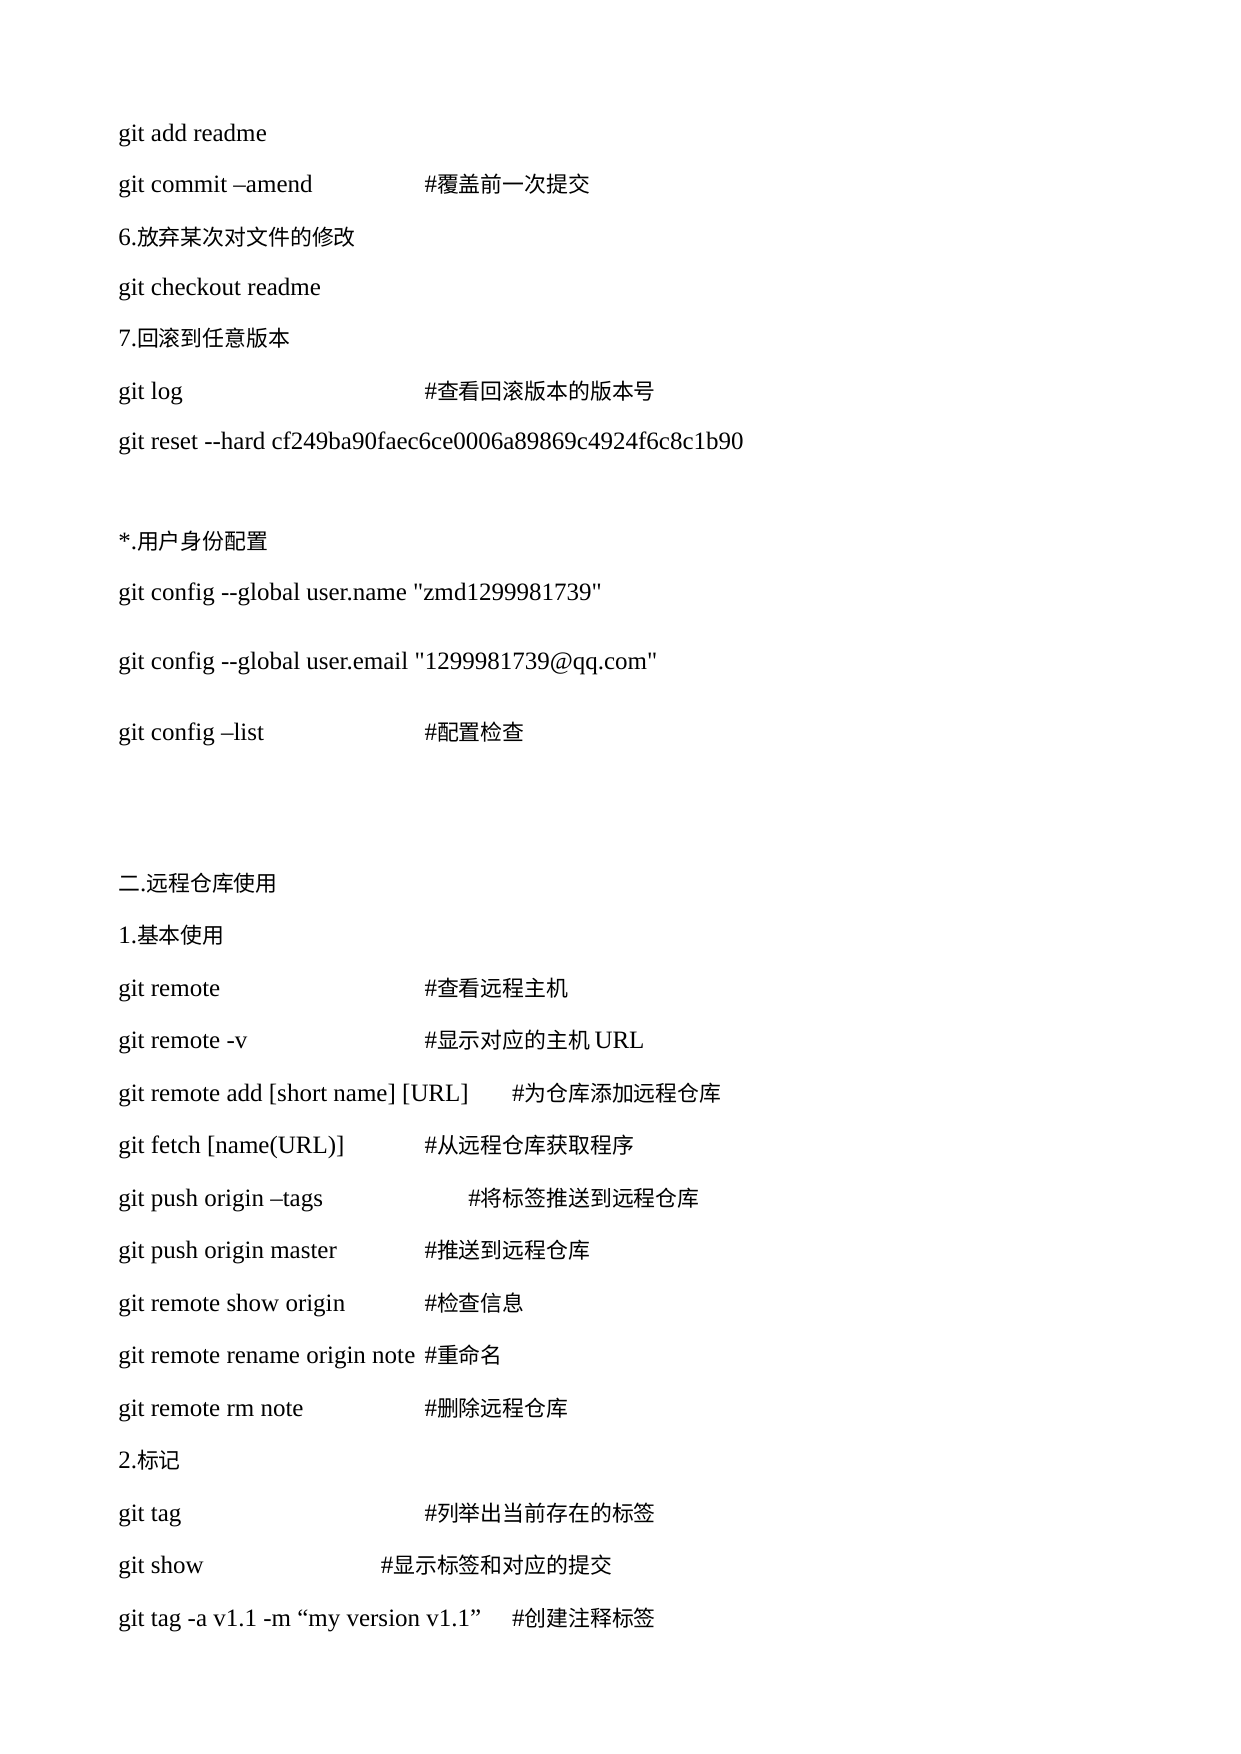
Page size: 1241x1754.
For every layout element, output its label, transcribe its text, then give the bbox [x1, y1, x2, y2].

text git remote add [short name] [URL] #为仓库添加远程仓库 [118, 1076, 1122, 1108]
text 7.回滚到任意版本 [118, 321, 1122, 353]
text git log #查看回滚版本的版本号 [118, 374, 1122, 405]
text git show #显示标签和对应的提交 [118, 1548, 1122, 1580]
text git remote -v #显示对应的主机URL [118, 1023, 1122, 1055]
text 1.基本使用 [118, 918, 1122, 950]
text git reset --hard cf249ba90faec6ce0006a89869c4924f6c8c1b90 [118, 426, 1122, 455]
text git push origin master #推送到远程仓库 [118, 1233, 1122, 1265]
text git remote rename origin note #重命名 [118, 1338, 1122, 1370]
text 二.远程仓库使用 [118, 866, 1122, 898]
text git tag -a v1.1 -m “my version v1.1” #创建注释标签 [118, 1601, 1122, 1633]
text git tag #列举出当前存在的标签 [118, 1496, 1122, 1528]
text git checkout readme [118, 272, 1122, 301]
text *.用户身份配置 [118, 524, 1122, 556]
text 6.放弃某次对文件的修改 [118, 220, 1122, 251]
text git add readme [118, 118, 1122, 147]
text git remote #查看远程主机 [118, 971, 1122, 1003]
text git fetch [name(URL)] #从远程仓库获取程序 [118, 1128, 1122, 1160]
text git config --global user.name "zmd1299981739" git config --global user.email "1299981739@qq.com" git config –list #配置检查 [118, 577, 1122, 747]
text 2.标记 [118, 1443, 1122, 1475]
text git commit –amend #覆盖前一次提交 [118, 167, 1122, 199]
text git remote rm note #删除远程仓库 [118, 1391, 1122, 1423]
text git push origin –tags #将标签推送到远程仓库 [118, 1181, 1122, 1213]
text git remote show origin #检查信息 [118, 1286, 1122, 1318]
